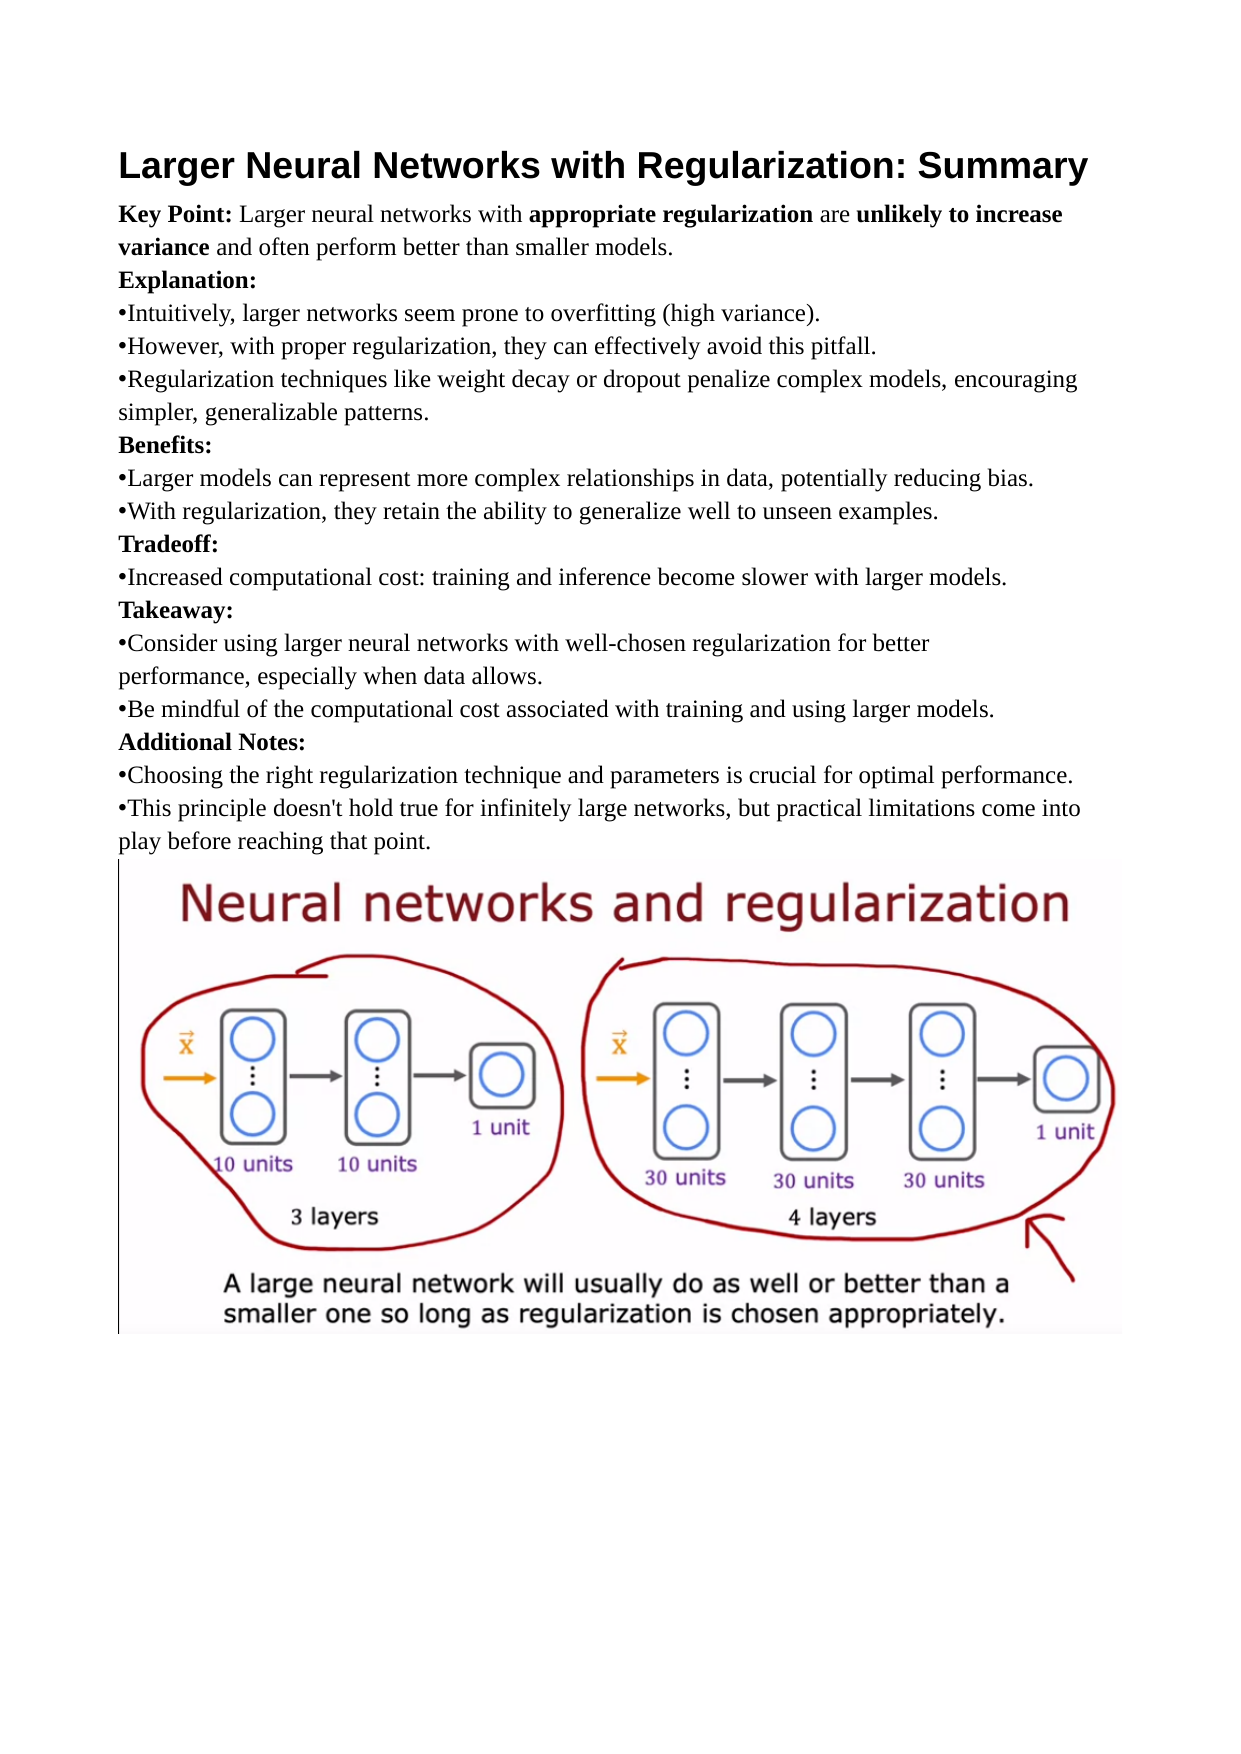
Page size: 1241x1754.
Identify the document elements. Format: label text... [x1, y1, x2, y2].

list Larger models can represent more complex relationships in data, potentially reducing bias. [118, 463, 1122, 492]
list Consider using larger neural networks with well-chosen regularization for better performance, especially when data allows. [118, 628, 1122, 690]
subtitle Larger Neural Networks with Regularization: Summary [118, 143, 1122, 186]
list Be mindful of the computational cost associated with training and using larger models. [118, 694, 1122, 723]
list With regularization, they retain the ability to generalize well to unseen examples. [118, 496, 1122, 525]
list Intuitively, larger networks seem prone to overfitting (high variance). [118, 298, 1122, 327]
picture [118, 859, 1123, 1334]
list This principle doesn't hold true for infinitely large networks, but practical limitations come into play before reaching that point. [118, 793, 1122, 855]
text Additional Notes: [118, 727, 1122, 756]
list Regularization techniques like weight decay or dropout penalize complex models, encouraging simpler, generalizable patterns. [118, 364, 1122, 426]
list Choosing the right regularization technique and parameters is crucial for optimal performance. [118, 760, 1122, 789]
text Tradeoff: [118, 529, 1122, 558]
text Takeaway: [118, 595, 1122, 624]
list However, with proper regularization, they can effectively avoid this pitfall. [118, 331, 1122, 359]
text Benefits: [118, 430, 1122, 459]
list Increased computational cost: training and inference become slower with larger models. [118, 562, 1122, 591]
text Key Point: Larger neural networks with appropriate regularization are unlikely to increase variance and often perform better than smaller models. [118, 199, 1122, 261]
text Explanation: [118, 265, 1122, 293]
